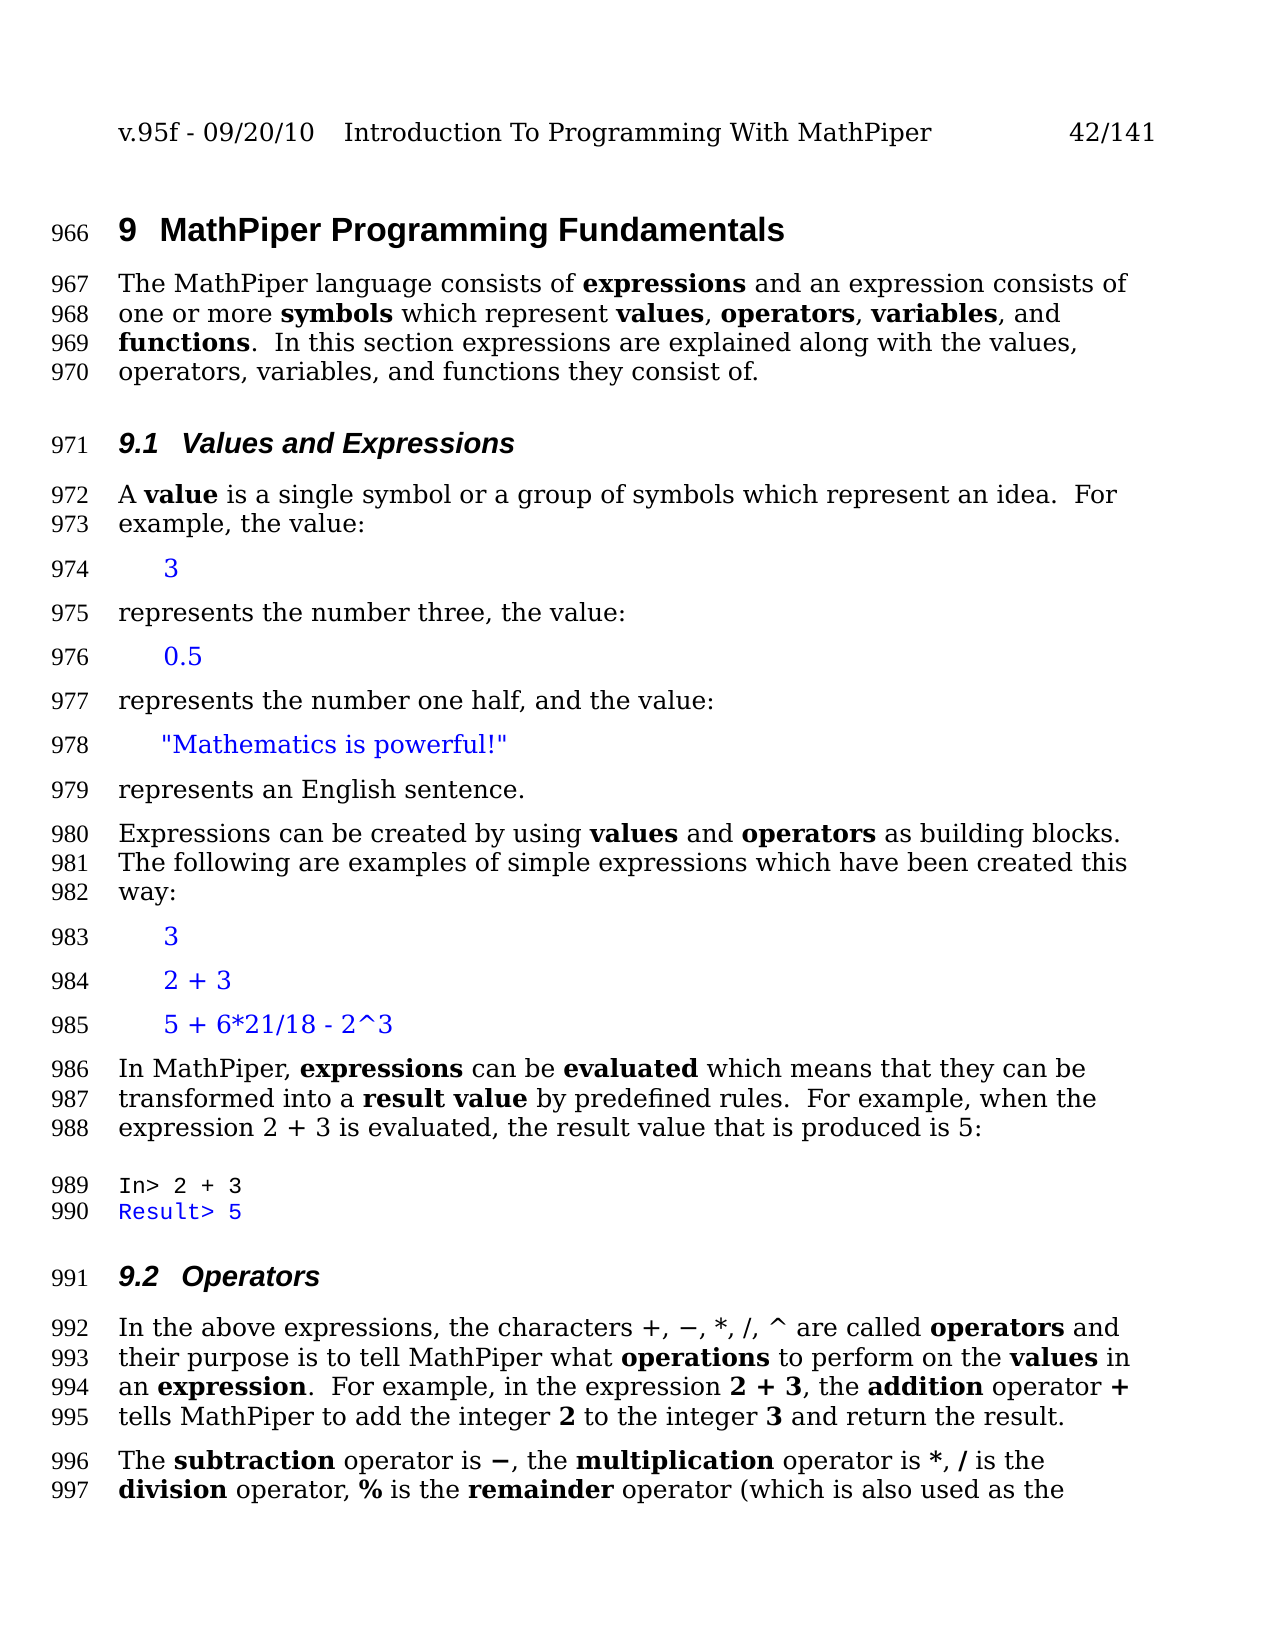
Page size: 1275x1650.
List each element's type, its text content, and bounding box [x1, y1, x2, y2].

text A value is a single symbol or a group of symbols which represent an idea. For example, the value: [118, 480, 1157, 539]
text 3 [163, 554, 1157, 583]
text The MathPiper language consists of expressions and an expression consists of one or more symbols which represent values, operators, variables, and functions. In this section expressions are explained along with the values, operators, variables, and functions they consist of. [118, 269, 1157, 387]
text 2 + 3 [163, 966, 1157, 995]
text In the above expressions, the characters +, −, *, /, ^ are called operators and their purpose is to tell MathPiper what operations to perform on the values in an expression. For example, in the expression 2 + 3, the addition operator + tells MathPiper to add the integer 2 to the integer 3 and return the result. [118, 1313, 1157, 1431]
text represents the number three, the value: [118, 598, 1157, 627]
subtitle MathPiper Programming Fundamentals [118, 210, 1157, 248]
text represents an English sentence. [118, 775, 1157, 804]
text The subtraction operator is −, the multiplication operator is *, / is the division operator, % is the remainder operator (which is also used as the [118, 1446, 1157, 1505]
text 3 [163, 922, 1157, 951]
text represents the number one half, and the value: [118, 686, 1157, 716]
subtitle Operators [118, 1259, 1157, 1292]
text In> 2 + 3 [118, 1174, 1157, 1200]
text 0.5 [163, 642, 1157, 671]
text "Mathematics is powerful!" [161, 731, 1157, 760]
text 5 + 6*21/18 - 2^3 [163, 1010, 1157, 1039]
text Expressions can be created by using values and operators as building blocks. The following are examples of simple expressions which have been created this way: [118, 819, 1157, 907]
text Result> 5 [118, 1200, 1157, 1226]
text In MathPiper, expressions can be evaluated which means that they can be transformed into a result value by predefined rules. For example, when the expression 2 + 3 is evaluated, the result value that is produced is 5: [118, 1054, 1157, 1142]
subtitle Values and Expressions [118, 426, 1157, 459]
